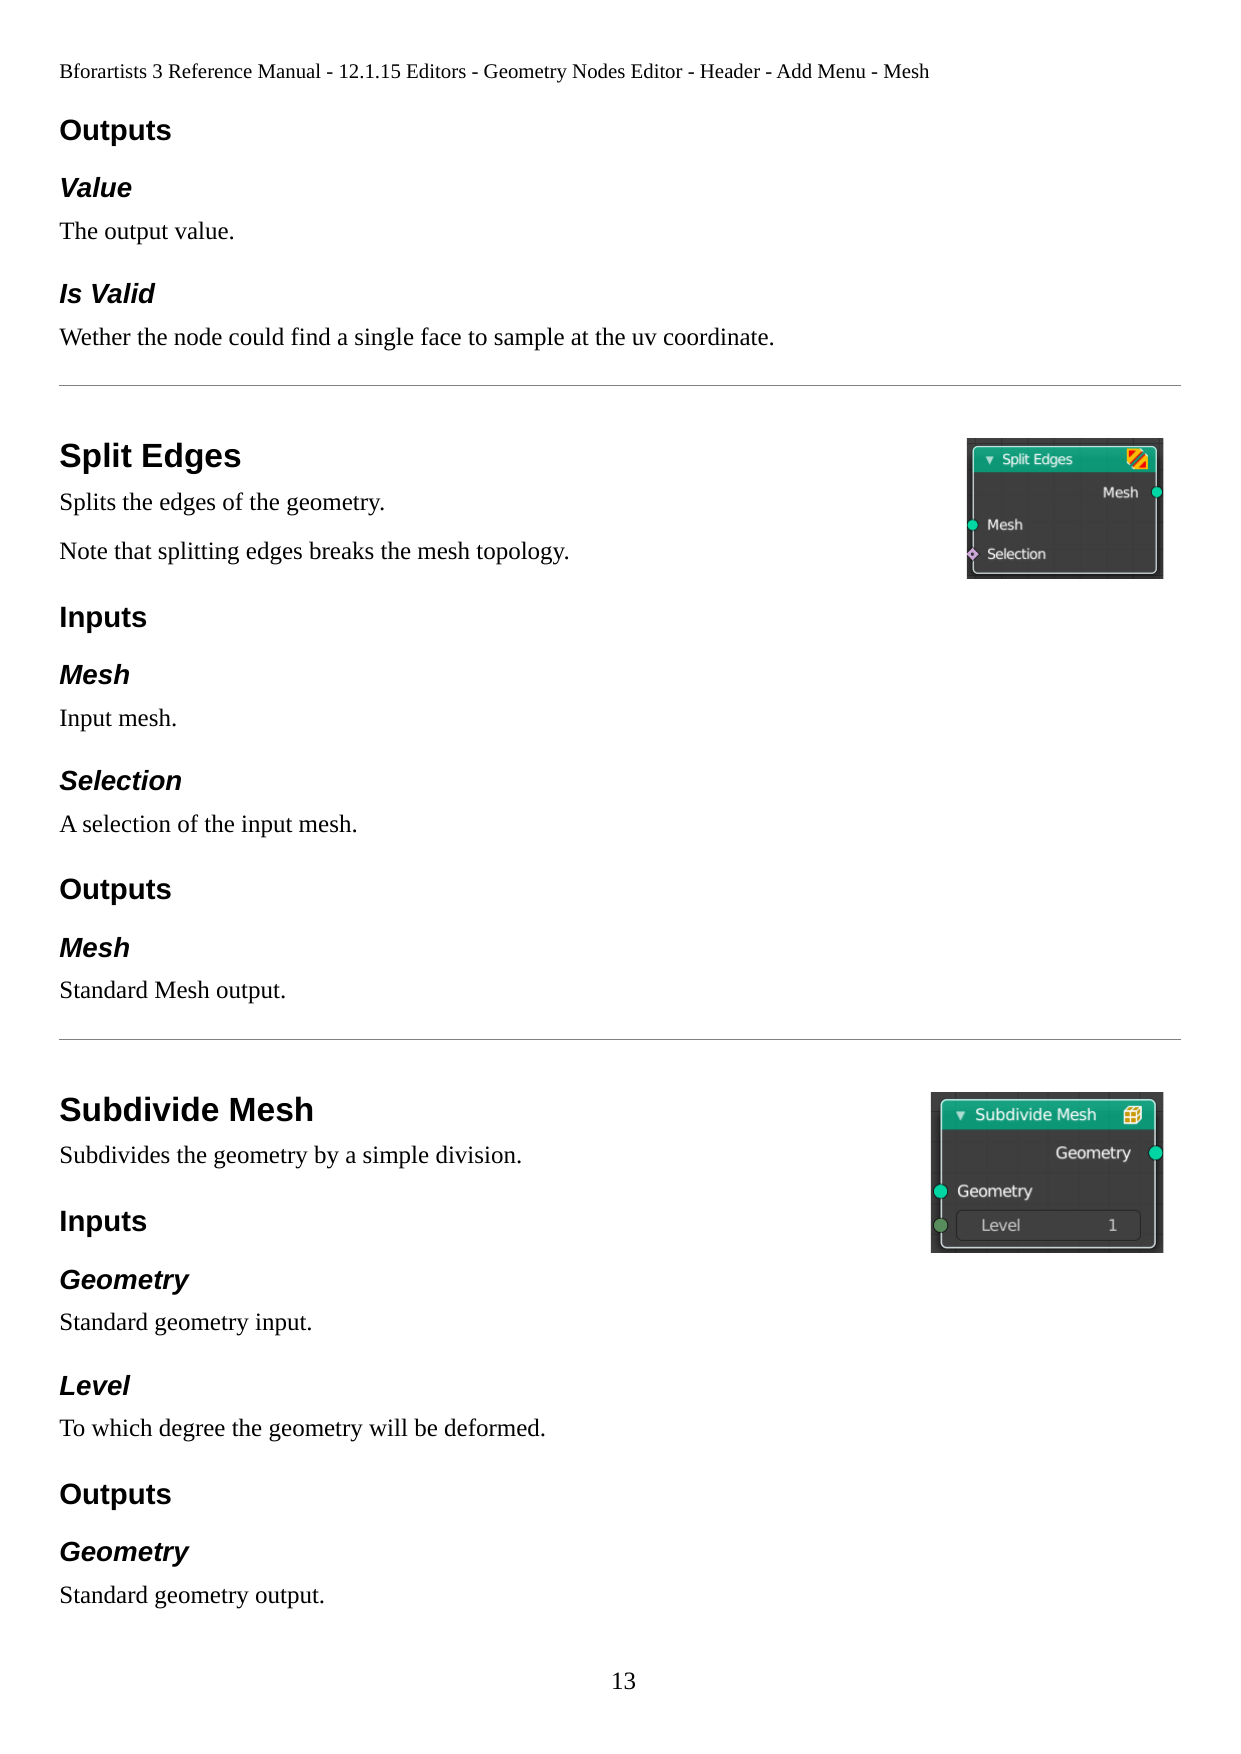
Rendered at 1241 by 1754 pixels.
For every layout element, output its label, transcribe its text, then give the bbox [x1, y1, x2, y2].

subtitle Subdivide Mesh [59, 1089, 1181, 1128]
subtitle Outputs [59, 872, 1181, 906]
subtitle Split Edges [59, 436, 1181, 474]
text To which degree the geometry will be deformed. [59, 1413, 1181, 1442]
picture [930, 1092, 1164, 1253]
picture [966, 438, 1164, 579]
text Wether the node could find a single face to sample at the uv coordinate. [59, 322, 1181, 350]
subtitle Value [59, 171, 1181, 203]
subtitle Mesh [59, 931, 1181, 963]
subtitle Selection [59, 764, 1181, 796]
text Subdivides the geometry by a simple division. [59, 1141, 930, 1169]
subtitle Outputs [59, 113, 1181, 146]
text Standard geometry output. [59, 1580, 1181, 1609]
subtitle Inputs [59, 1204, 930, 1238]
text Input mesh. [59, 703, 1181, 731]
text Standard Mesh output. [59, 975, 1181, 1004]
subtitle Inputs [59, 599, 1181, 633]
text Splits the edges of the geometry. [59, 487, 966, 516]
subtitle Geometry [59, 1263, 1181, 1295]
text A selection of the input mesh. [59, 809, 1181, 837]
text The output value. [59, 216, 1181, 244]
text Note that splitting edges breaks the mesh topology. [59, 536, 966, 565]
text Standard geometry input. [59, 1307, 1181, 1336]
subtitle Level [59, 1369, 1181, 1401]
subtitle Geometry [59, 1536, 1181, 1568]
subtitle Outputs [59, 1477, 1181, 1511]
subtitle Is Valid [59, 277, 1181, 309]
subtitle [1164, 1204, 1181, 1238]
subtitle Mesh [59, 658, 1181, 690]
